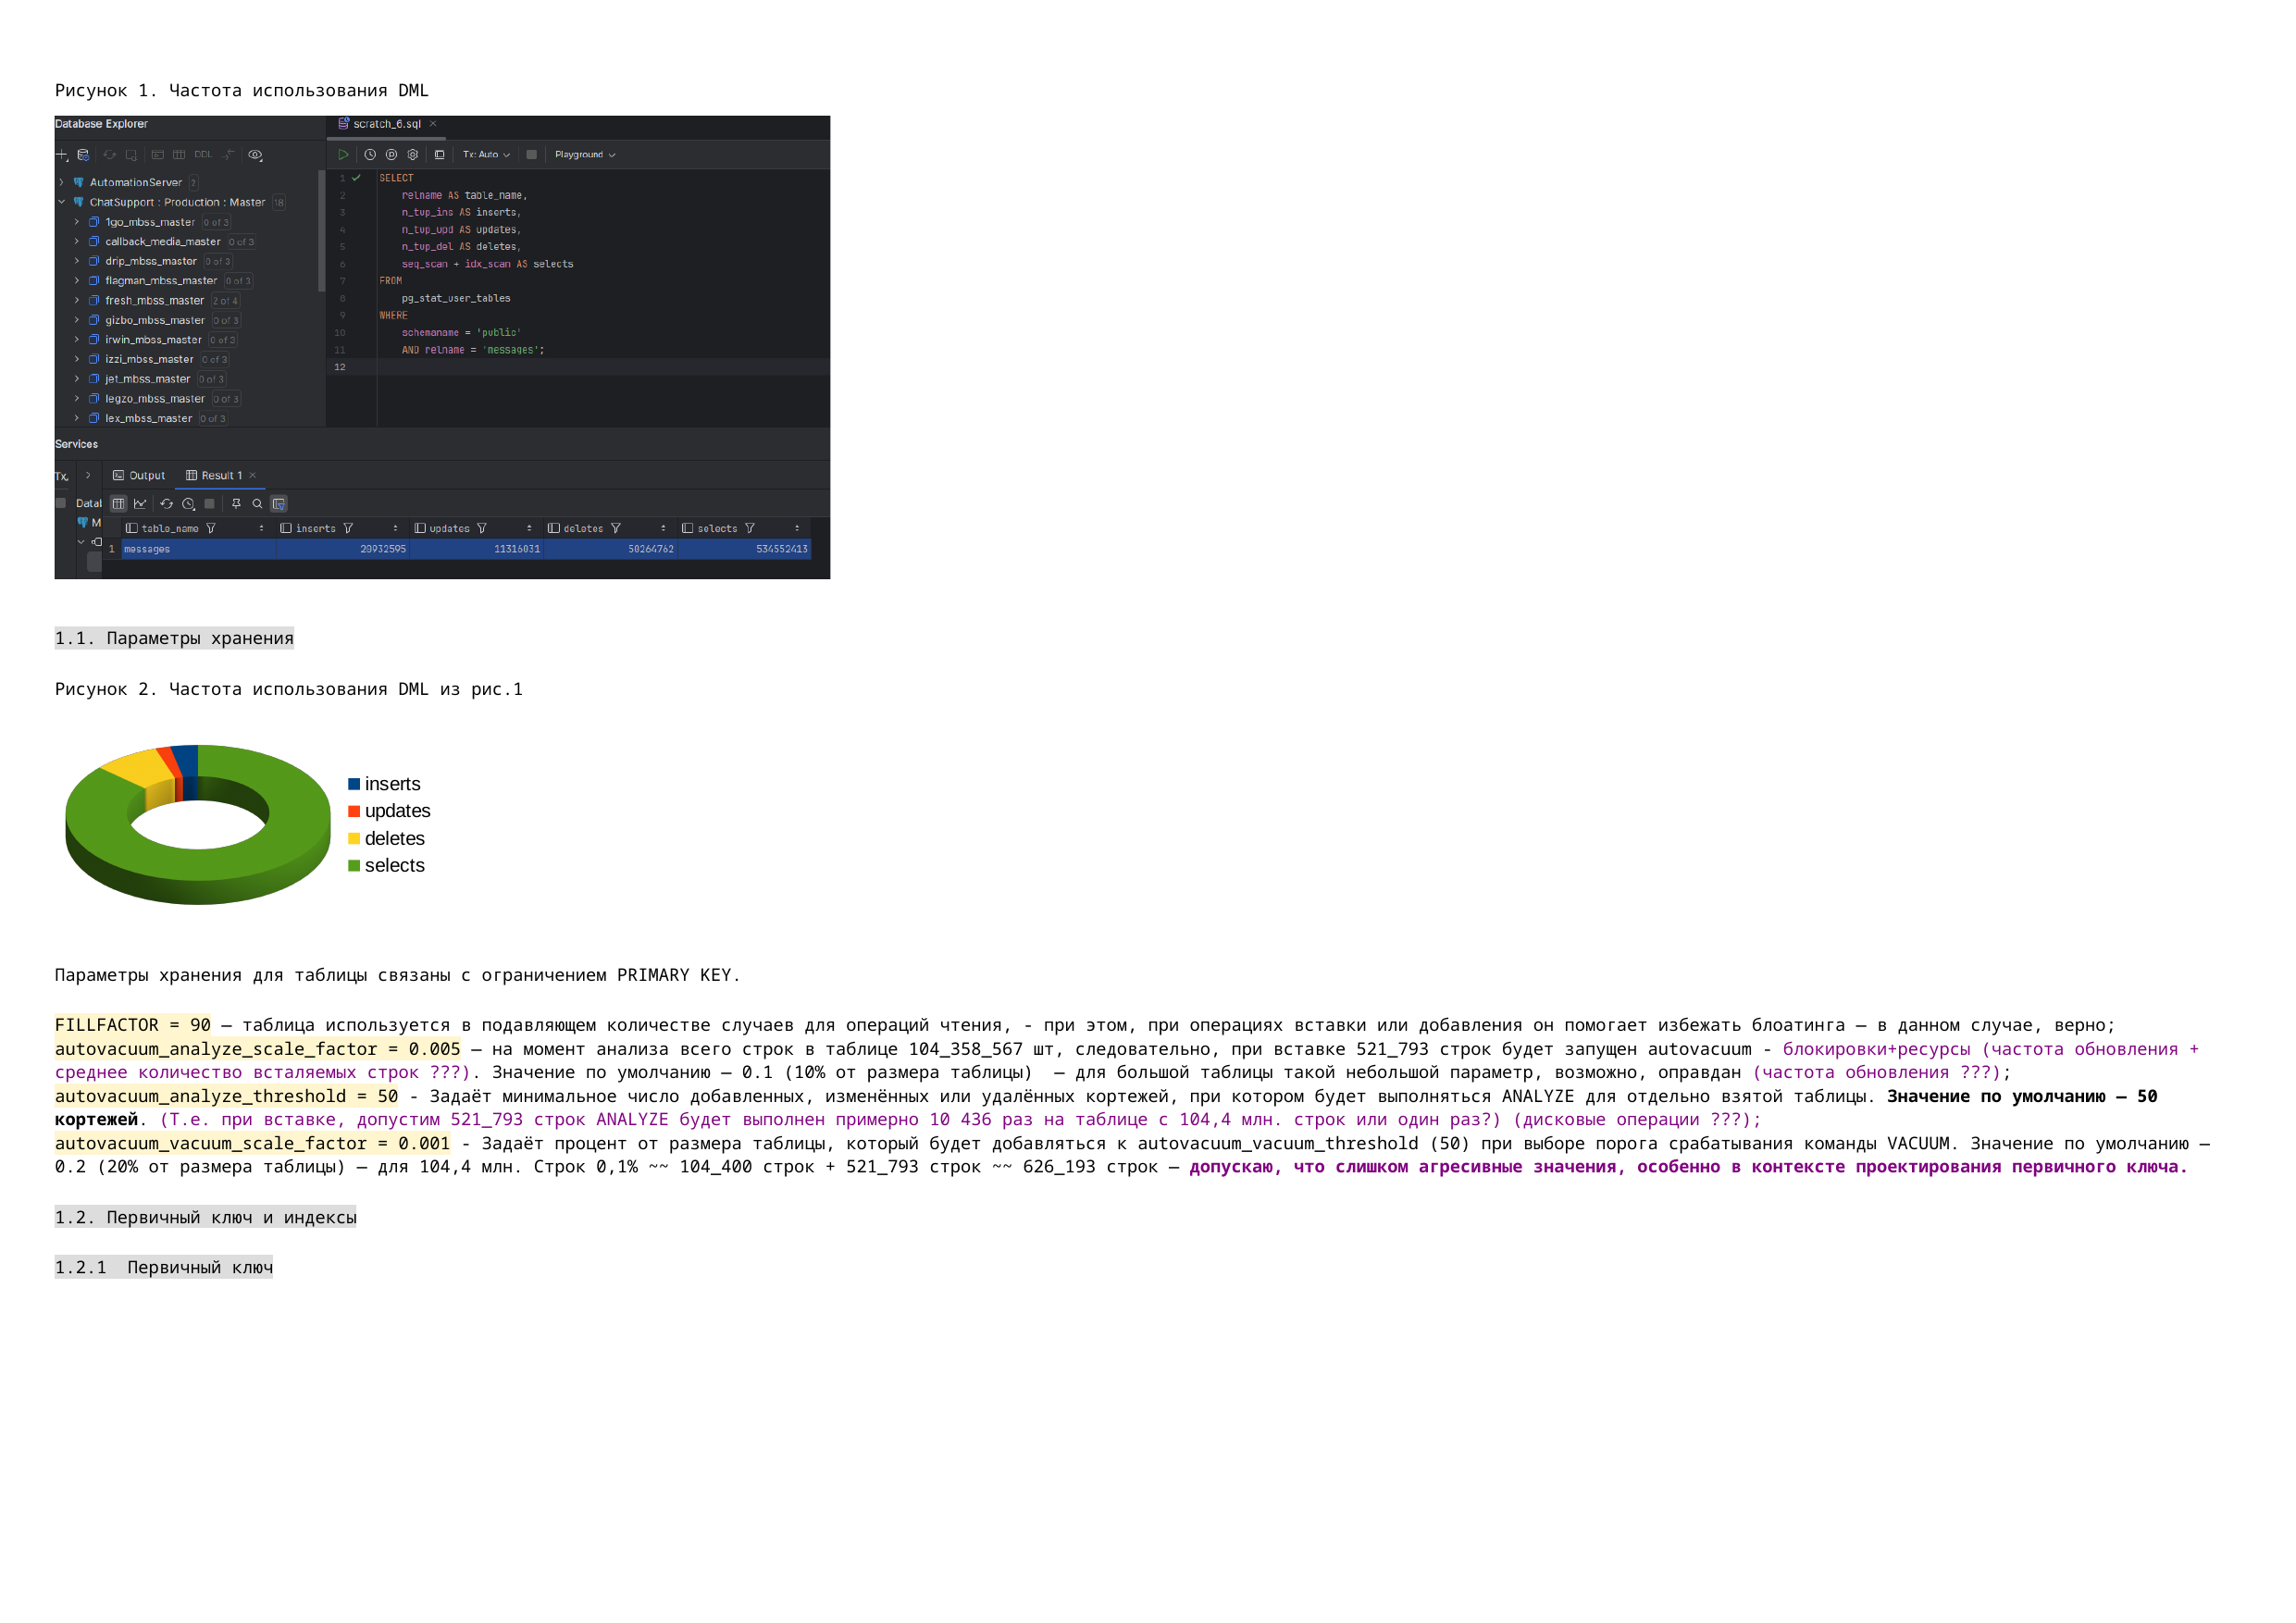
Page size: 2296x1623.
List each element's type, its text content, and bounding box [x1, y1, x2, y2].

text 1.2.1 Первичный ключ [55, 1255, 2240, 1279]
text 1.1. Параметры хранения [55, 626, 2240, 650]
text FILLFACTOR = 90 — таблица используется в подавляющем количестве случаев для операций чтения, - при этом, при операциях вставки или добавления он помогает избежать блоатинга — в данном случае, верно; autovacuum_analyze_scale_factor = 0.005 — на момент анализа всего строк в таблице 104_358_567 шт, следовательно, при вставке 521_793 строк будет запущен autovacuum - блокировки+ресурсы (частота обновления + среднее количество всталяемых строк ???). Значение по умолчанию — 0.1 (10% от размера таблицы) — для большой таблицы такой небольшой параметр, возможно, оправдан (частота обновления ???); [55, 1012, 2240, 1084]
text autovacuum_vacuum_scale_factor = 0.001 - Задаёт процент от размера таблицы, который будет добавляться к autovacuum_vacuum_threshold (50) при выборе порога срабатывания команды VACUUM. Значение по умолчанию — 0.2 (20% от размера таблицы) — для 104,4 млн. Строк 0,1% ~~ 104_400 строк + 521_793 строк ~~ 626_193 строк — допускаю, что слишком агресивные значения, особенно в контексте проектирования первичного ключа. [55, 1131, 2240, 1178]
text Рисунок 1. Частота использования DML [55, 78, 2240, 102]
picture [55, 116, 831, 579]
text 1.2. Первичный ключ и индексы [55, 1205, 2240, 1228]
text Рисунок 2. Частота использования DML из рис.1 [55, 676, 2240, 700]
text Параметры хранения для таблицы связаны с ограничением PRIMARY KEY. [55, 962, 2240, 986]
text autovacuum_analyze_threshold = 50 - Задаёт минимальное число добавленных, изменённых или удалённых кортежей, при котором будет выполняться ANALYZE для отдельно взятой таблицы. Значение по умолчанию — 50 кортежей. (Т.е. при вставке, допустим 521_793 строк ANALYZE будет выполнен примерно 10 436 раз на таблице с 104,4 млн. строк или один раз?) (дисковые операции ???); [55, 1084, 2240, 1131]
